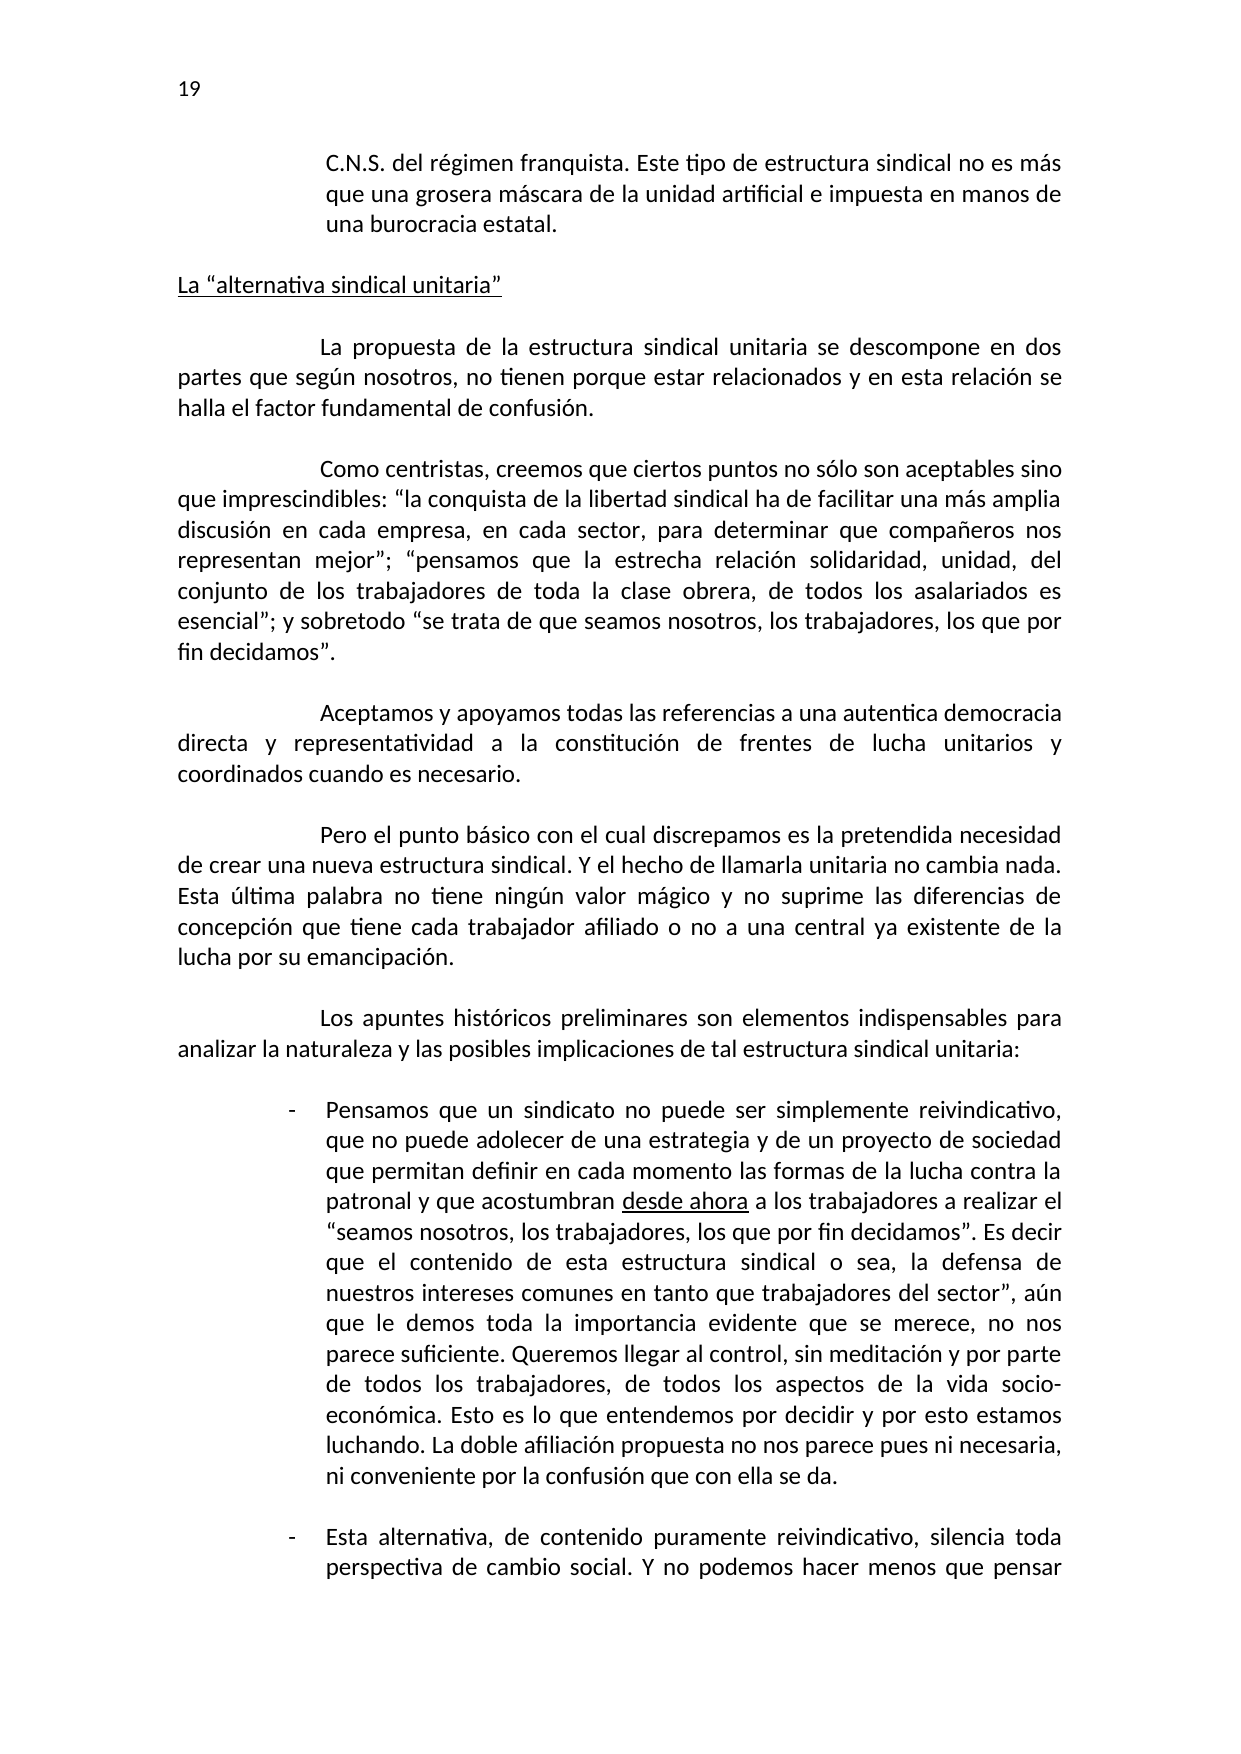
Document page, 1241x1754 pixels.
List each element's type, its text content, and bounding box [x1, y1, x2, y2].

list Pero el punto básico con el cual discrepamos es la pretendida necesidad de crear una nueva estructura sindical. Y el hecho de llamarla unitaria no cambia nada. Esta última palabra no tiene ningún valor mágico y no suprime las diferencias de concepción que tiene cada trabajador afiliado o no a una central ya existente de la lucha por su emancipación. [177, 819, 1063, 972]
list Los apuntes históricos preliminares son elementos indispensables para analizar la naturaleza y las posibles implicaciones de tal estructura sindical unitaria: [177, 1002, 1063, 1063]
list La “alternativa sindical unitaria” [177, 270, 1063, 300]
list Aceptamos y apoyamos todas las referencias a una autentica democracia directa y representatividad a la constitución de frentes de lucha unitarios y coordinados cuando es necesario. [177, 697, 1063, 788]
list Como centristas, creemos que ciertos puntos no sólo son aceptables sino que imprescindibles: “la conquista de la libertad sindical ha de facilitar una más amplia discusión en cada empresa, en cada sector, para determinar que compañeros nos representan mejor”; “pensamos que la estrecha relación solidaridad, unidad, del conjunto de los trabajadores de toda la clase obrera, de todos los asalariados es esencial”; y sobretodo “se trata de que seamos nosotros, los trabajadores, los que por fin decidamos”. [177, 453, 1063, 666]
list Esta alternativa, de contenido puramente reivindicativo, silencia toda perspectiva de cambio social. Y no podemos hacer menos que pensar [288, 1521, 1063, 1582]
list C.N.S. del régimen franquista. Este tipo de estructura sindical no es más que una grosera máscara de la unidad artificial e impuesta en manos de una burocracia estatal. [288, 148, 1063, 239]
list La propuesta de la estructura sindical unitaria se descompone en dos partes que según nosotros, no tienen porque estar relacionados y en esta relación se halla el factor fundamental de confusión. [177, 331, 1063, 422]
list Pensamos que un sindicato no puede ser simplemente reivindicativo, que no puede adolecer de una estrategia y de un proyecto de sociedad que permitan definir en cada momento las formas de la lucha contra la patronal y que acostumbran desde ahora a los trabajadores a realizar el “seamos nosotros, los trabajadores, los que por fin decidamos”. Es decir que el contenido de esta estructura sindical o sea, la defensa de nuestros intereses comunes en tanto que trabajadores del sector”, aún que le demos toda la importancia evidente que se merece, no nos parece suficiente. Queremos llegar al control, sin meditación y por parte de todos los trabajadores, de todos los aspectos de la vida socio-económica. Esto es lo que entendemos por decidir y por esto estamos luchando. La doble afiliación propuesta no nos parece pues ni necesaria, ni conveniente por la confusión que con ella se da. [288, 1094, 1063, 1491]
